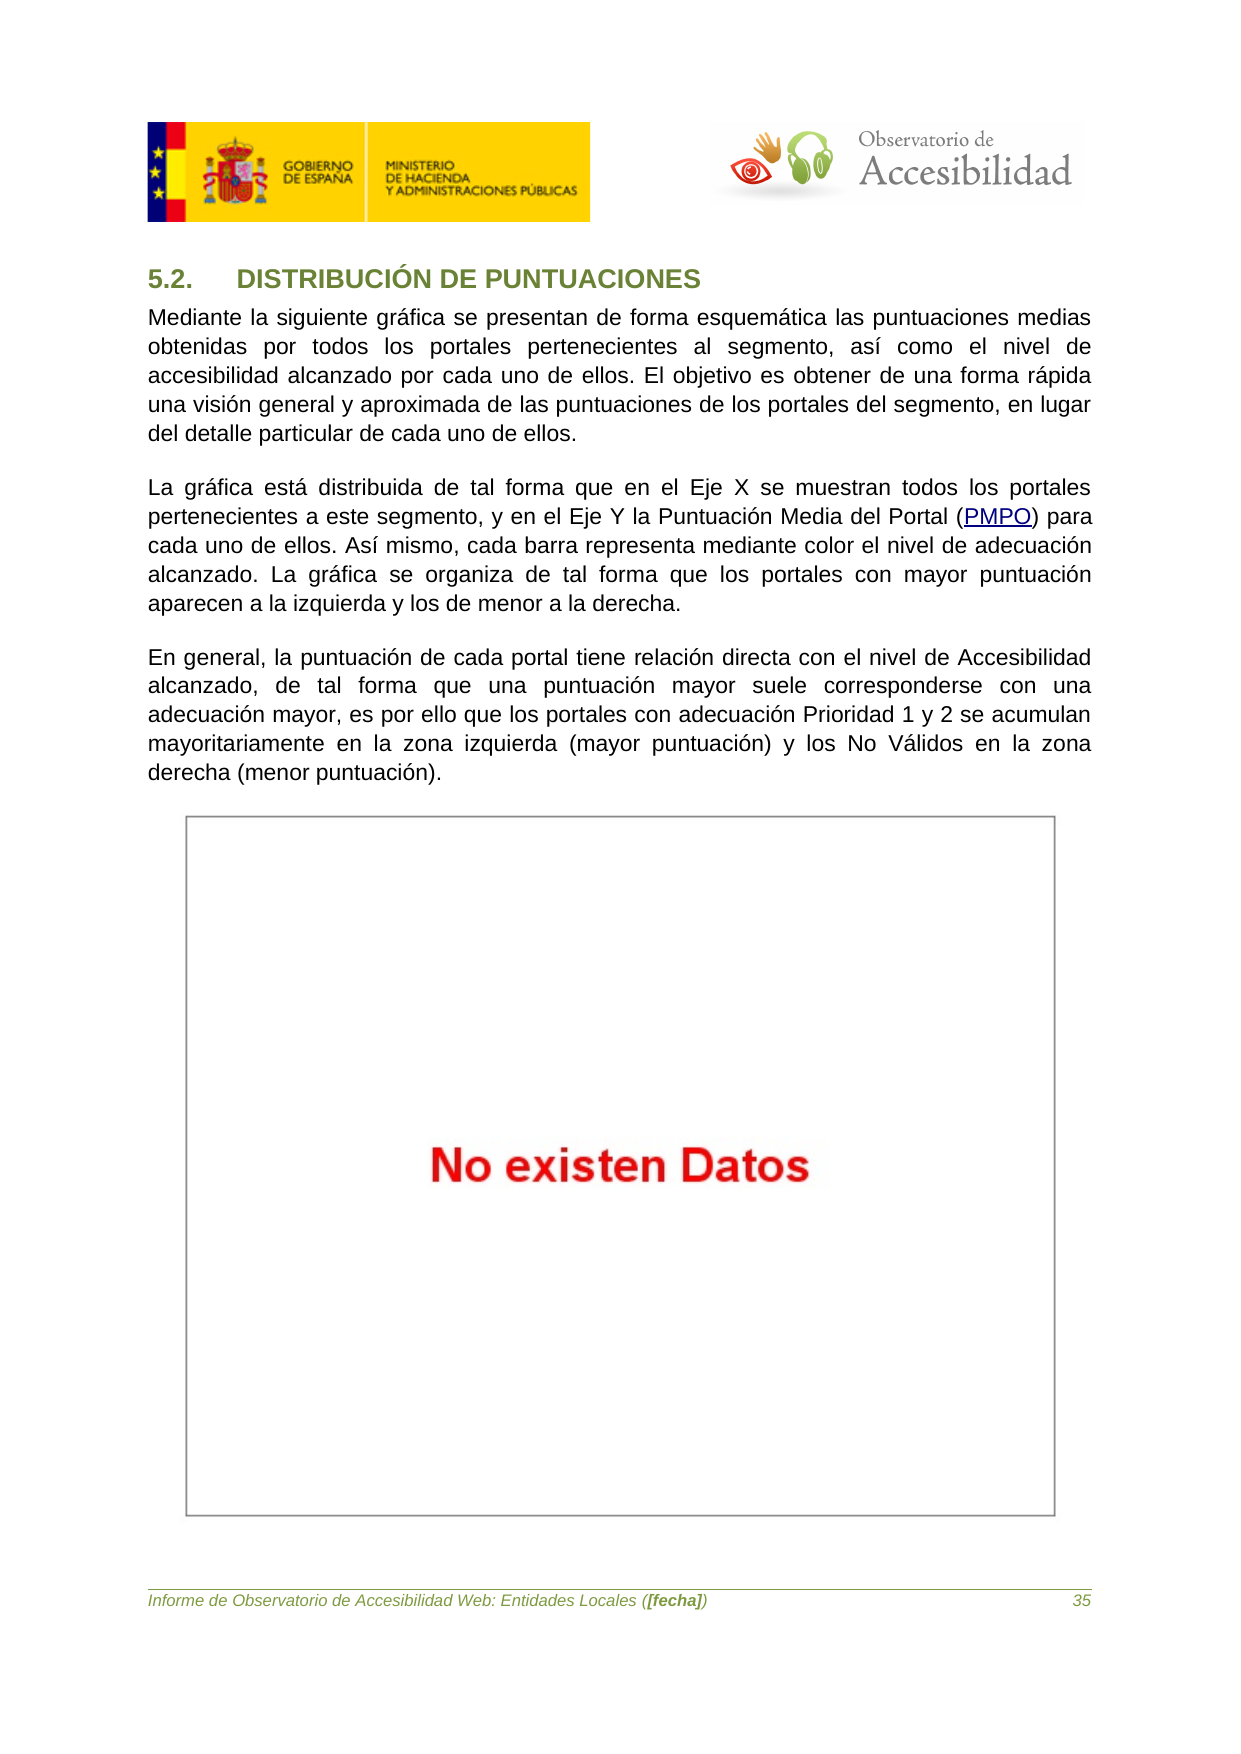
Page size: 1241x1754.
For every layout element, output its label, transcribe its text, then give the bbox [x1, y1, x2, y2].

text Mediante la siguiente gráfica se presentan de forma esquemática las puntuaciones medias obtenidas por todos los portales pertenecientes al segmento, así como el nivel de accesibilidad alcanzado por cada uno de ellos. El objetivo es obtener de una forma rápida una visión general y aproximada de las puntuaciones de los portales del segmento, en lugar del detalle particular de cada uno de ellos. [148, 304, 1092, 446]
text En general, la puntuación de cada portal tiene relación directa con el nivel de Accesibilidad alcanzado, de tal forma que una puntuación mayor suele corresponderse con una adecuación mayor, es por ello que los portales con adecuación Prioridad 1 y 2 se acumulan mayoritariamente en la zona izquierda (mayor puntuación) y los No Válidos en la zona derecha (menor puntuación). [148, 643, 1092, 786]
picture [710, 122, 1086, 205]
picture [147, 122, 591, 222]
text La gráfica está distribuida de tal forma que en el Eje X se muestran todos los portales pertenecientes a este segmento, y en el Eje Y la Puntuación Media del Portal (PMPO) para cada uno de ellos. Así mismo, cada barra representa mediante color el nivel de adecuación alcanzado. La gráfica se organiza de tal forma que los portales con mayor puntuación aparecen a la izquierda y los de menor a la derecha. [148, 474, 1092, 616]
picture [178, 813, 1062, 1523]
subtitle Distribución de puntuaciones [148, 263, 1092, 294]
